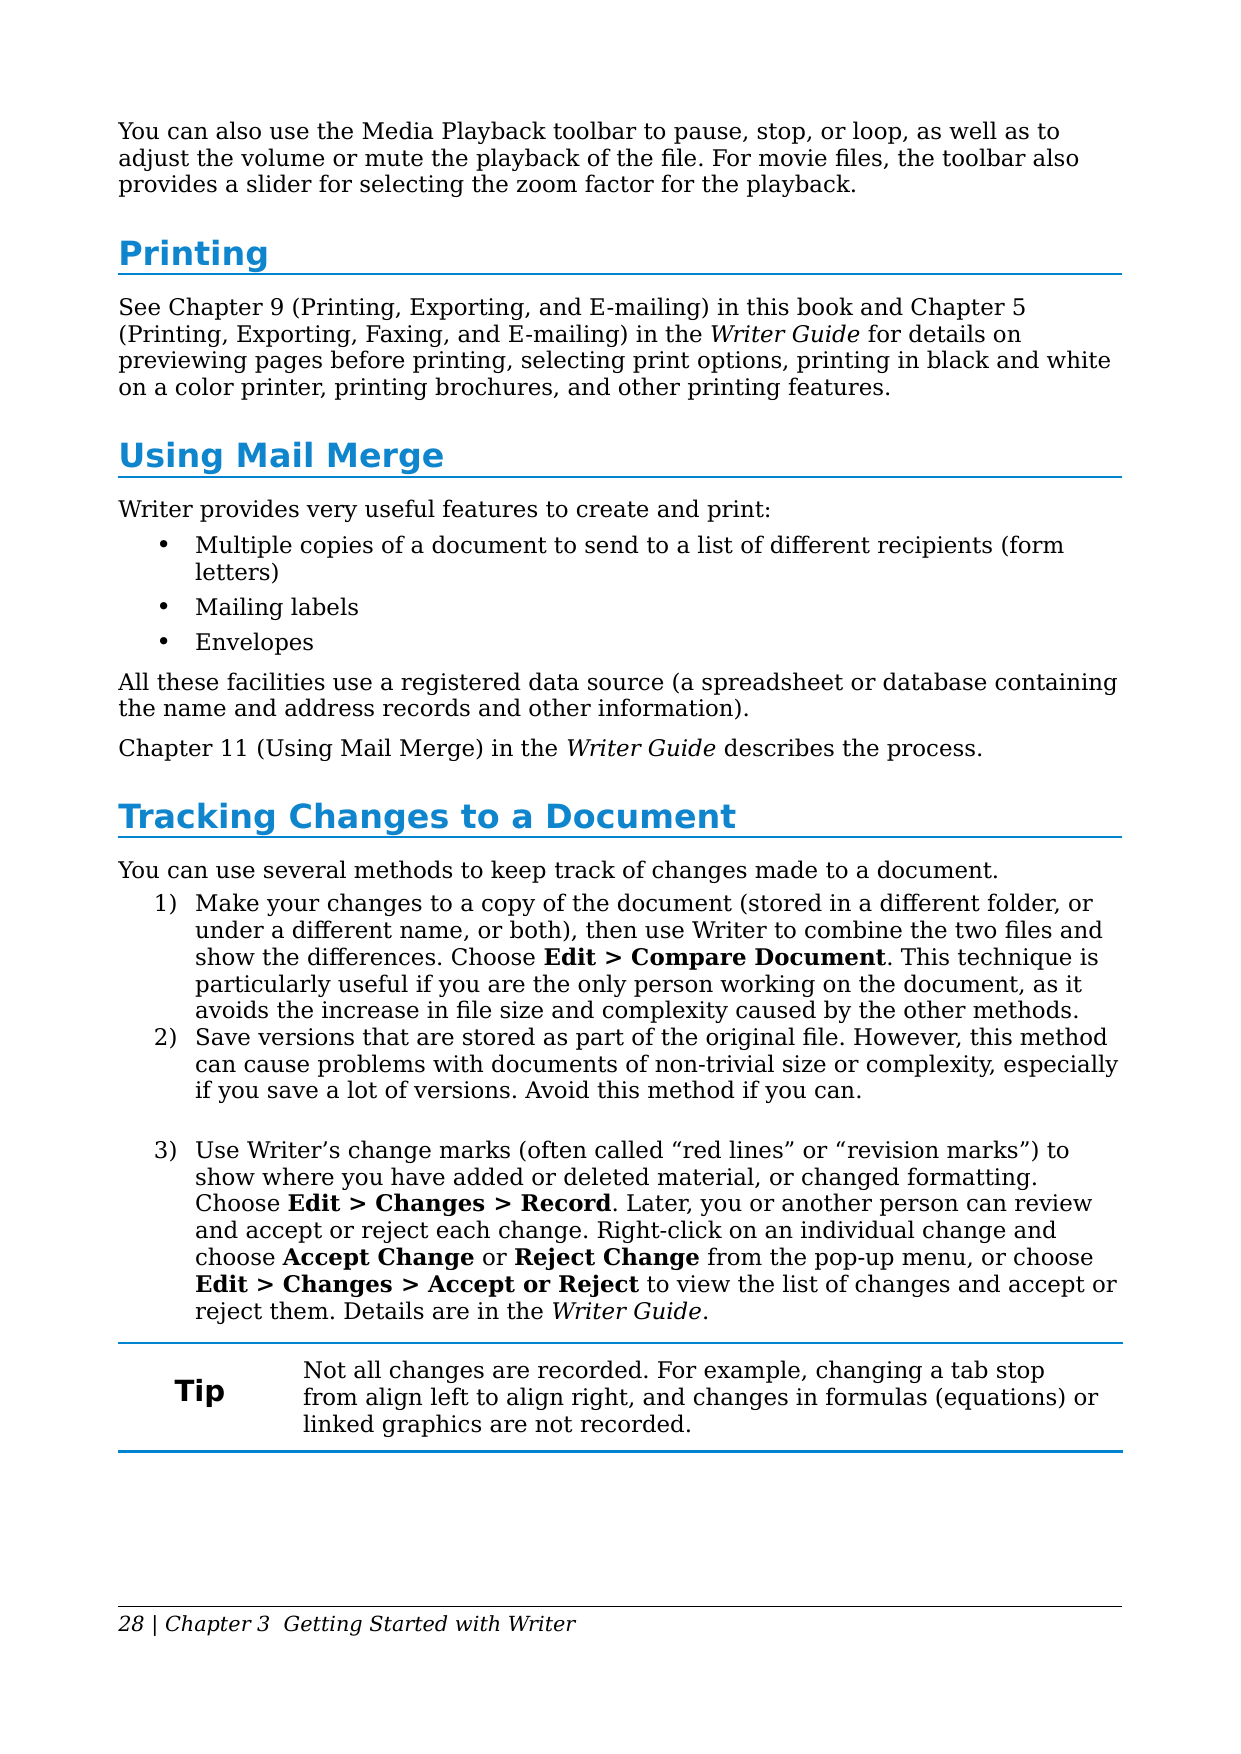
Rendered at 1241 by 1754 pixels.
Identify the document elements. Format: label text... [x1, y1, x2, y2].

list Make your changes to a copy of the document (stored in a different folder, or under a different name, or both), then use Writer to combine the two files and show the differences. Choose Edit > Compare Document. This technique is particularly useful if you are the only person working on the document, as it avoids the increase in file size and complexity caused by the other methods. [177, 890, 1122, 1024]
subtitle Printing [118, 234, 1122, 273]
list Save versions that are stored as part of the original file. However, this method can cause problems with documents of non-trivial size or complexity, especially if you save a lot of versions. Avoid this method if you can. [177, 1024, 1122, 1104]
list Multiple copies of a document to send to a list of different recipients (form letters) [156, 530, 1122, 586]
text All these facilities use a registered data source (a spreadsheet or database containing the name and address records and other information). [118, 669, 1122, 722]
table_header Not all changes are recorded. For example, changing a tab stop from align left to align right, and changes in formulas (equations) or linked graphics are not recorded. [281, 1344, 1122, 1450]
text See Chapter 9 (Printing, Exporting, and E‑mailing) in this book and Chapter 5 (Printing, Exporting, Faxing, and E‑mailing) in the Writer Guide for details on previewing pages before printing, selecting print options, printing in black and white on a color printer, printing brochures, and other printing features. [118, 294, 1122, 401]
list You can use several methods to keep track of changes made to a document. [118, 857, 1122, 884]
table_header Tip [118, 1344, 281, 1450]
list Mailing labels [156, 592, 1122, 621]
subtitle Using Mail Merge [118, 437, 1122, 476]
text Chapter 11 (Using Mail Merge) in the Writer Guide describes the process. [118, 735, 1122, 761]
list Use Writer’s change marks (often called “red lines” or “revision marks”) to show where you have added or deleted material, or changed formatting. Choose Edit > Changes > Record. Later, you or another person can review and accept or reject each change. Right-click on an individual change and choose Accept Change or Reject Change from the pop-up menu, or choose Edit > Changes > Accept or Reject to view the list of changes and accept or reject them. Details are in the Writer Guide. [177, 1137, 1122, 1324]
list Envelopes [156, 627, 1122, 656]
subtitle Tracking Changes to a Document [118, 797, 1122, 836]
text You can also use the Media Playback toolbar to pause, stop, or loop, as well as to adjust the volume or mute the playback of the file. For movie files, the toolbar also provides a slider for selecting the zoom factor for the playback. [118, 118, 1122, 198]
list Writer provides very useful features to create and print: [118, 497, 1122, 523]
